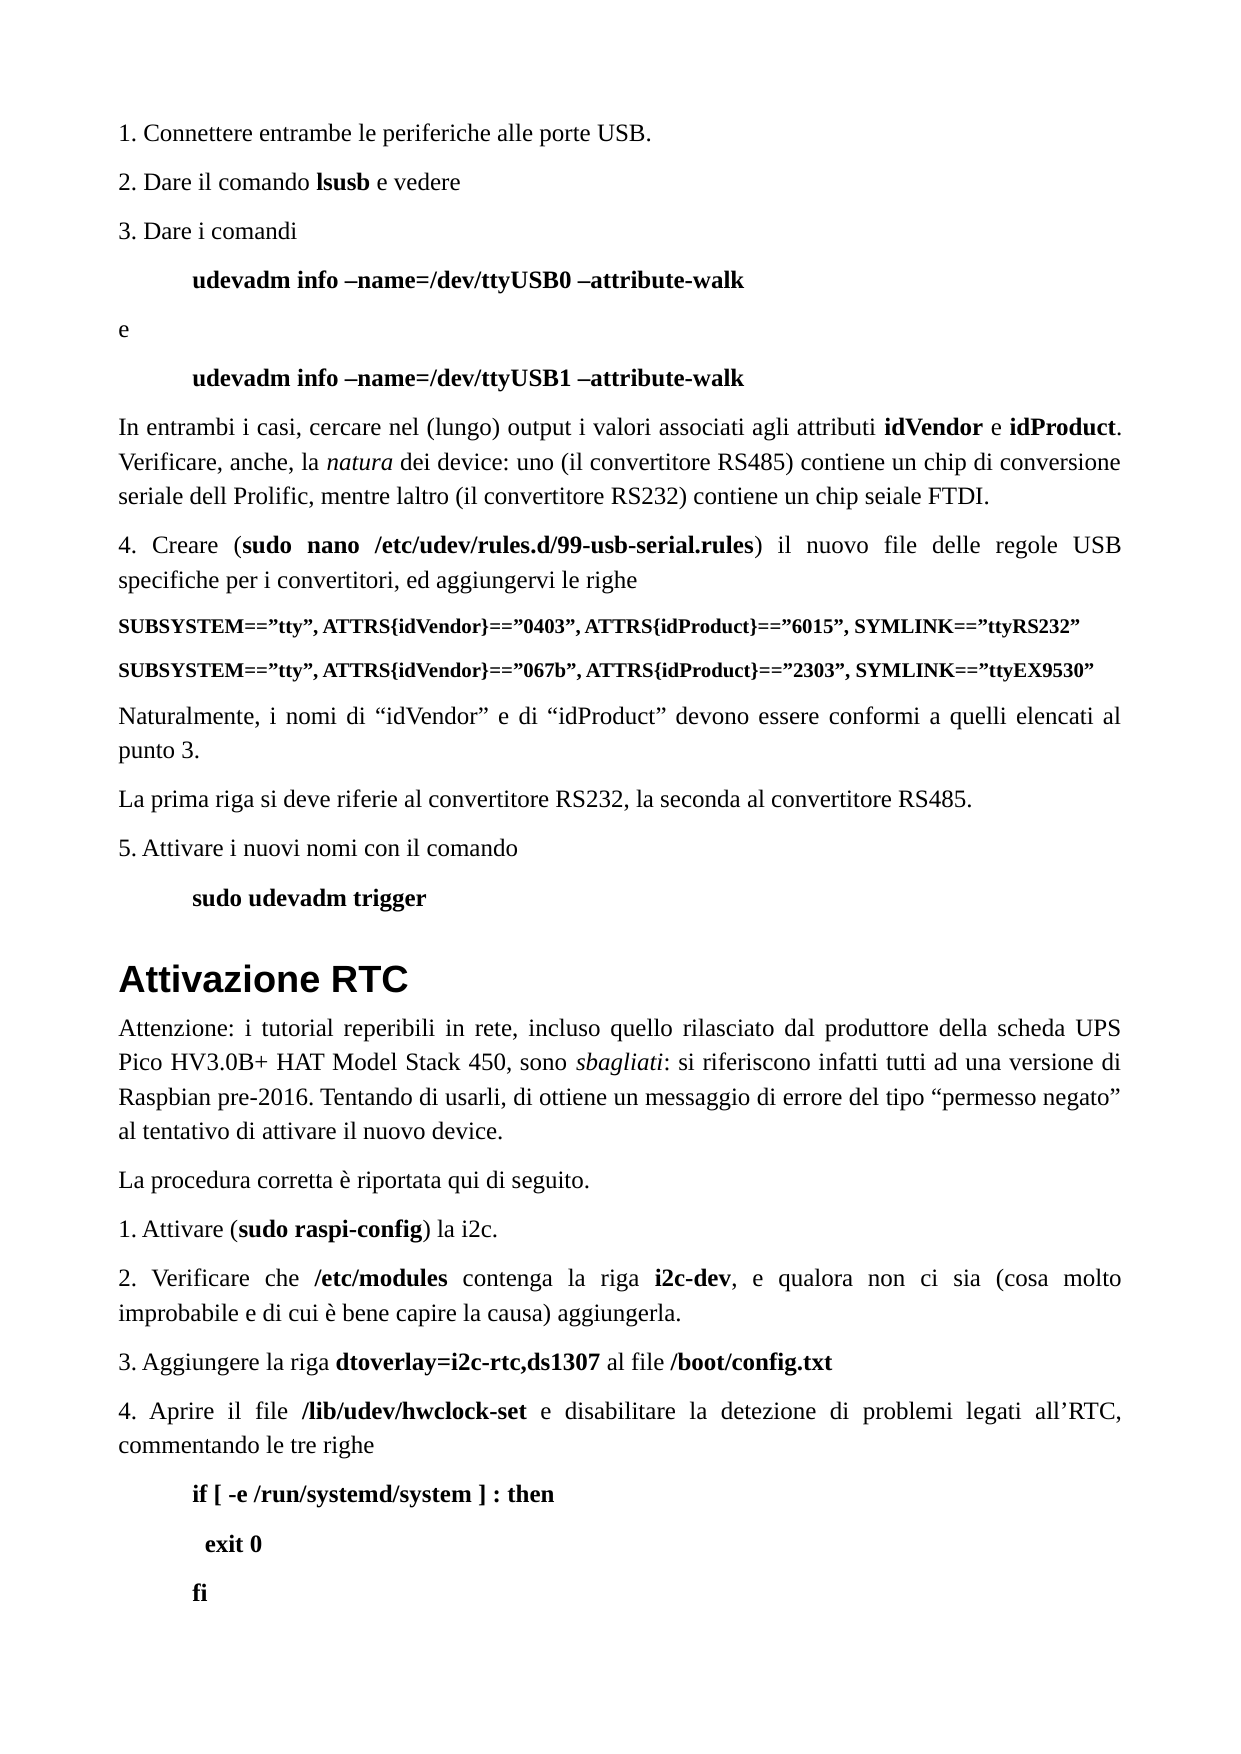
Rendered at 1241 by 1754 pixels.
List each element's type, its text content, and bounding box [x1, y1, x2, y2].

text La prima riga si deve riferie al convertitore RS232, la seconda al convertitore RS485. [118, 784, 1122, 813]
text udevadm info –name=/dev/ttyUSB1 –attribute-walk [118, 363, 1122, 392]
text e [118, 314, 1122, 343]
text if [ -e /run/systemd/system ] : then [118, 1479, 1122, 1508]
text 5. Attivare i nuovi nomi con il comando [118, 833, 1122, 862]
text 2. Verificare che /etc/modules contenga la riga i2c-dev, e qualora non ci sia (cosa molto improbabile e di cui è bene capire la causa) aggiungerla. [118, 1263, 1122, 1327]
text 2. Dare il comando lsusb e vedere [118, 167, 1122, 196]
text sudo udevadm trigger [118, 883, 1122, 911]
text SUBSYSTEM==”tty”, ATTRS{idVendor}==”0403”, ATTRS{idProduct}==”6015”, SYMLINK==”ttyRS232” [118, 614, 1122, 638]
text 1. Connettere entrambe le periferiche alle porte USB. [118, 118, 1122, 147]
subtitle Attivazione RTC [118, 957, 1122, 1000]
text 4. Creare (sudo nano /etc/udev/rules.d/99-usb-serial.rules) il nuovo file delle regole USB specifiche per i convertitori, ed aggiungervi le righe [118, 531, 1122, 594]
text SUBSYSTEM==”tty”, ATTRS{idVendor}==”067b”, ATTRS{idProduct}==”2303”, SYMLINK==”ttyEX9530” [118, 657, 1122, 682]
text udevadm info –name=/dev/ttyUSB0 –attribute-walk [118, 265, 1122, 294]
text 3. Dare i comandi [118, 216, 1122, 245]
text La procedura corretta è riportata qui di seguito. [118, 1165, 1122, 1194]
text Attenzione: i tutorial reperibili in rete, incluso quello rilasciato dal produttore della scheda UPS Pico HV3.0B+ HAT Model Stack 450, sono sbagliati: si riferiscono infatti tutti ad una versione di Raspbian pre-2016. Tentando di usarli, di ottiene un messaggio di errore del tipo “permesso negato” al tentativo di attivare il nuovo device. [118, 1013, 1122, 1145]
text 4. Aprire il file /lib/udev/hwclock-set e disabilitare la detezione di problemi legati all’RTC, commentando le tre righe [118, 1396, 1122, 1459]
text 1. Attivare (sudo raspi-config) la i2c. [118, 1214, 1122, 1243]
text 3. Aggiungere la riga dtoverlay=i2c-rtc,ds1307 al file /boot/config.txt [118, 1347, 1122, 1376]
text Naturalmente, i nomi di “idVendor” e di “idProduct” devono essere conformi a quelli elencati al punto 3. [118, 701, 1122, 764]
text fi [118, 1578, 1122, 1606]
text In entrambi i casi, cercare nel (lungo) output i valori associati agli attributi idVendor e idProduct. Verificare, anche, la natura dei device: uno (il convertitore RS485) contiene un chip di conversione seriale dell Prolific, mentre laltro (il convertitore RS232) contiene un chip seiale FTDI. [118, 412, 1122, 510]
text exit 0 [118, 1529, 1122, 1557]
